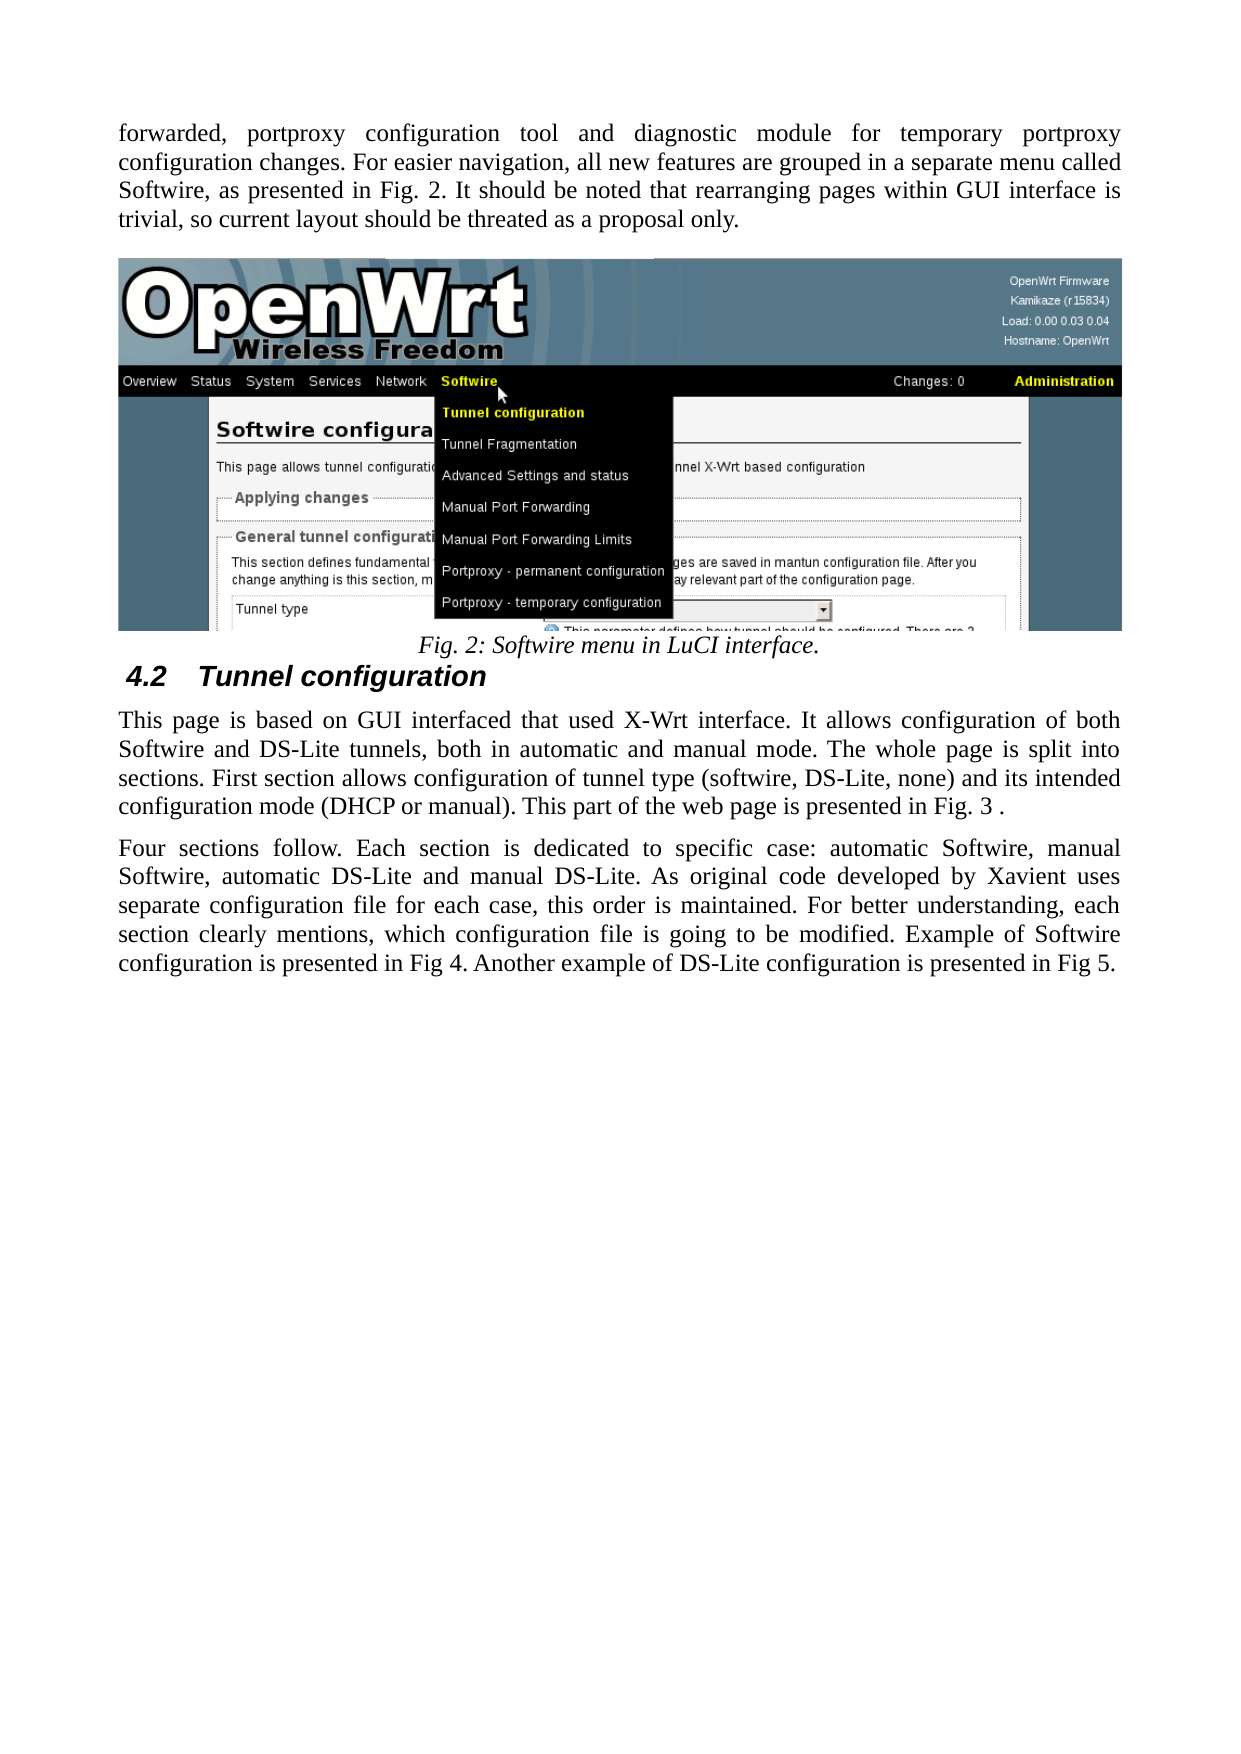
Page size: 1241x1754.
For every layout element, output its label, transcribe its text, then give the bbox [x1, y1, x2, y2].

text This page is based on GUI interfaced that used X-Wrt interface. It allows configuration of both Softwire and DS-Lite tunnels, both in automatic and manual mode. The whole page is split into sections. First section allows configuration of tunnel type (softwire, DS-Lite, none) and its intended configuration mode (DHCP or manual). This part of the web page is presented in Fig. 3 . [118, 705, 1122, 820]
subtitle [118, 246, 1122, 258]
text Four sections follow. Each section is dedicated to specific case: automatic Softwire, manual Softwire, automatic DS-Lite and manual DS-Lite. As original code developed by Xavient uses separate configuration file for each case, this order is maintained. For better understanding, each section clearly mentions, which configuration file is going to be modified. Example of Softwire configuration is presented in Fig 4. Another example of DS-Lite configuration is presented in Fig 5. [118, 833, 1122, 976]
subtitle Tunnel configuration [118, 659, 1122, 693]
text Fig. 2: Softwire menu in LuCI interface. [118, 631, 1122, 659]
text forwarded, portproxy configuration tool and diagnostic module for temporary portproxy configuration changes. For easier navigation, all new features are grouped in a separate menu called Softwire, as presented in Fig. 2. It should be noted that rearranging pages within GUI interface is trivial, so current layout should be threated as a proposal only. [118, 118, 1122, 233]
picture [118, 258, 1123, 631]
